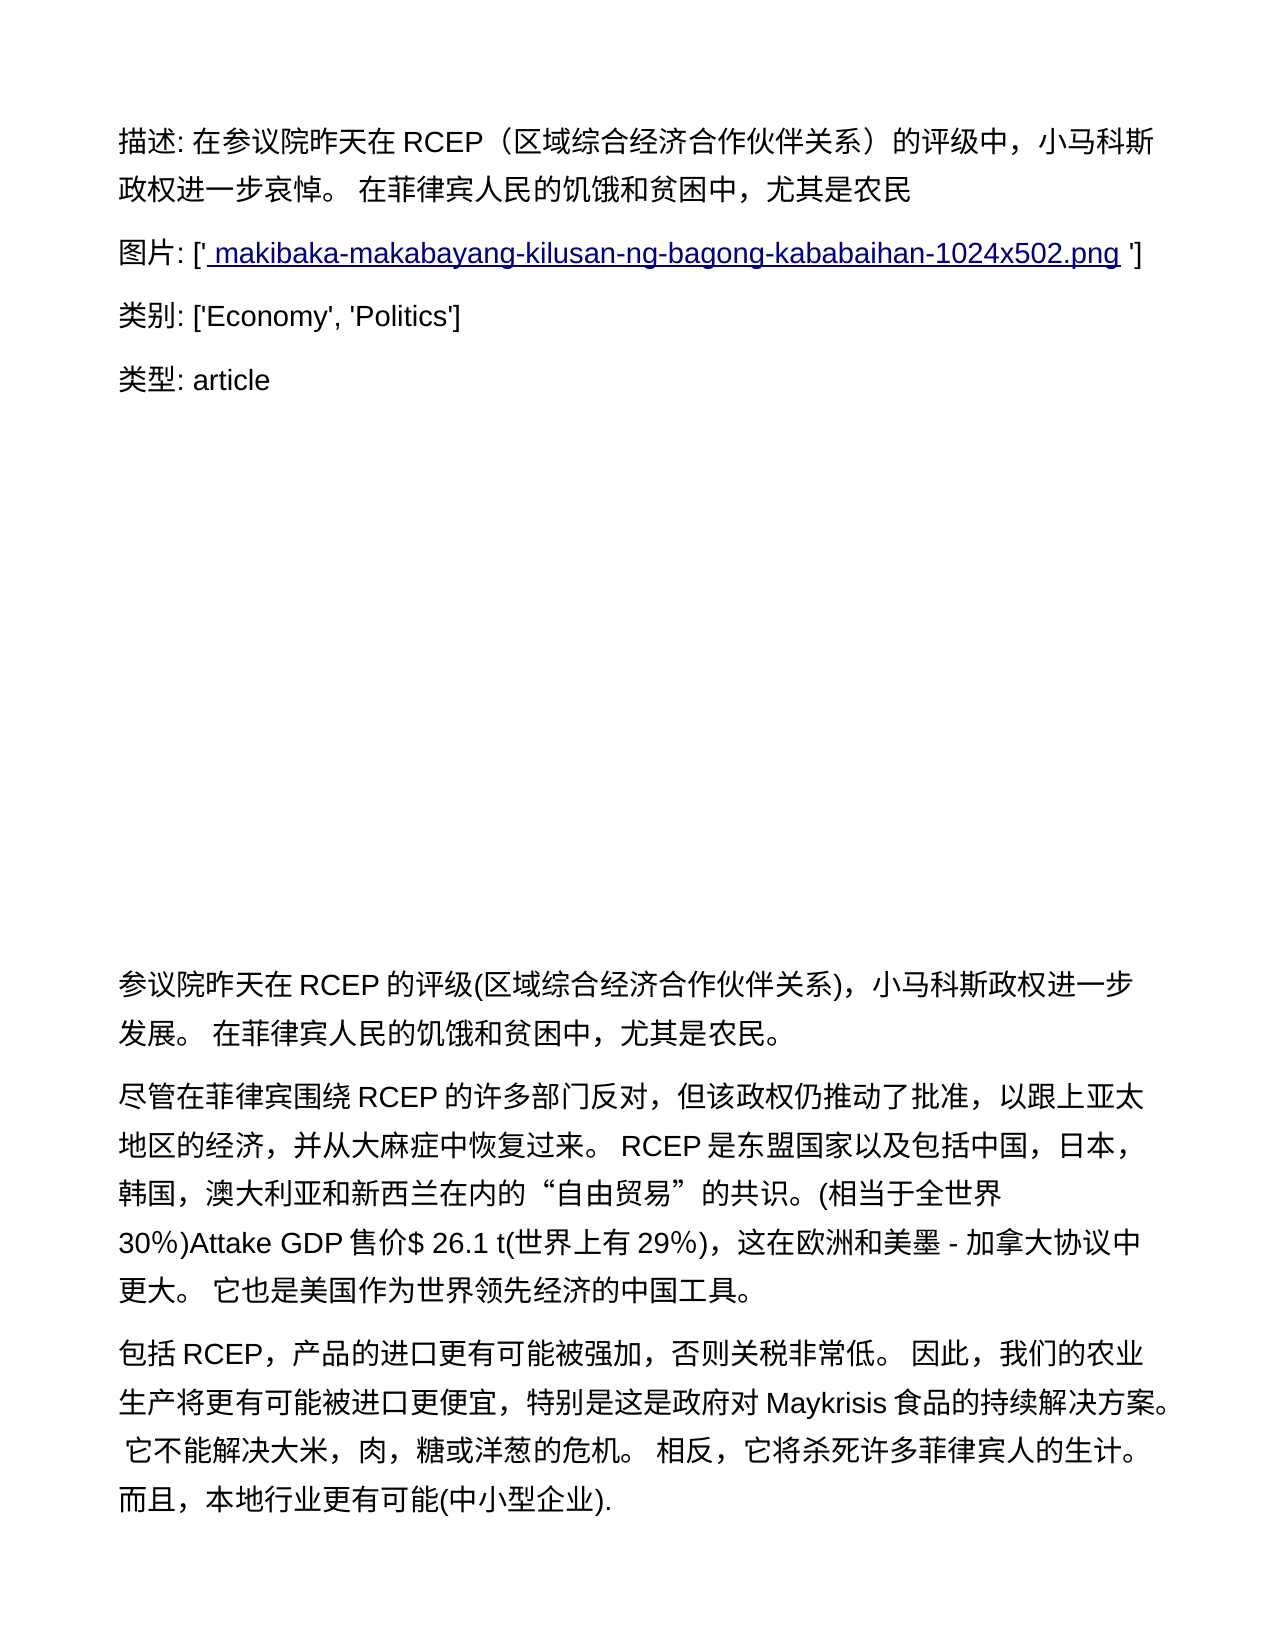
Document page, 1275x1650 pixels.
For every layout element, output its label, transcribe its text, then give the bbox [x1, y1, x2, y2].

text 描述: 在参议院昨天在RCEP（区域综合经济合作伙伴关系）的评级中，小马科斯政权进一步哀悼。 在菲律宾人民的饥饿和贫困中，尤其是农民 [118, 118, 1157, 209]
text 图片: [' makibaka-makabayang-kilusan-ng-bagong-kababaihan-1024x502.png '] [118, 230, 1157, 272]
text 参议院昨天在RCEP的评级(区域综合经济合作伙伴关系)，小马科斯政权进一步发展。 在菲律宾人民的饥饿和贫困中，尤其是农民。 [118, 419, 1157, 1053]
text 包括RCEP，产品的进口更有可能被强加，否则关税非常低。 因此，我们的农业生产将更有可能被进口更便宜，特别是这是政府对Maykrisis食品的持续解决方案。 它不能解决大米，肉，糖或洋葱的危机。 相反，它将杀死许多菲律宾人的生计。 而且，本地行业更有可能(中小型企业). [118, 1331, 1157, 1519]
text 尽管在菲律宾围绕RCEP的许多部门反对，但该政权仍推动了批准，以跟上亚太地区的经济，并从大麻症中恢复过来。 RCEP是东盟国家以及包括中国，日本，韩国，澳大利亚和新西兰在内的“自由贸易”的共识。(相当于全世界30％)Attake GDP售价$ 26.1 t(世界上有29％)，这在欧洲和美墨 - 加拿大协议中更大。 它也是美国作为世界领先经济的中国工具。 [118, 1073, 1157, 1310]
text 类别: ['Economy', 'Politics'] [118, 293, 1157, 335]
text 类型: article [118, 356, 1157, 398]
